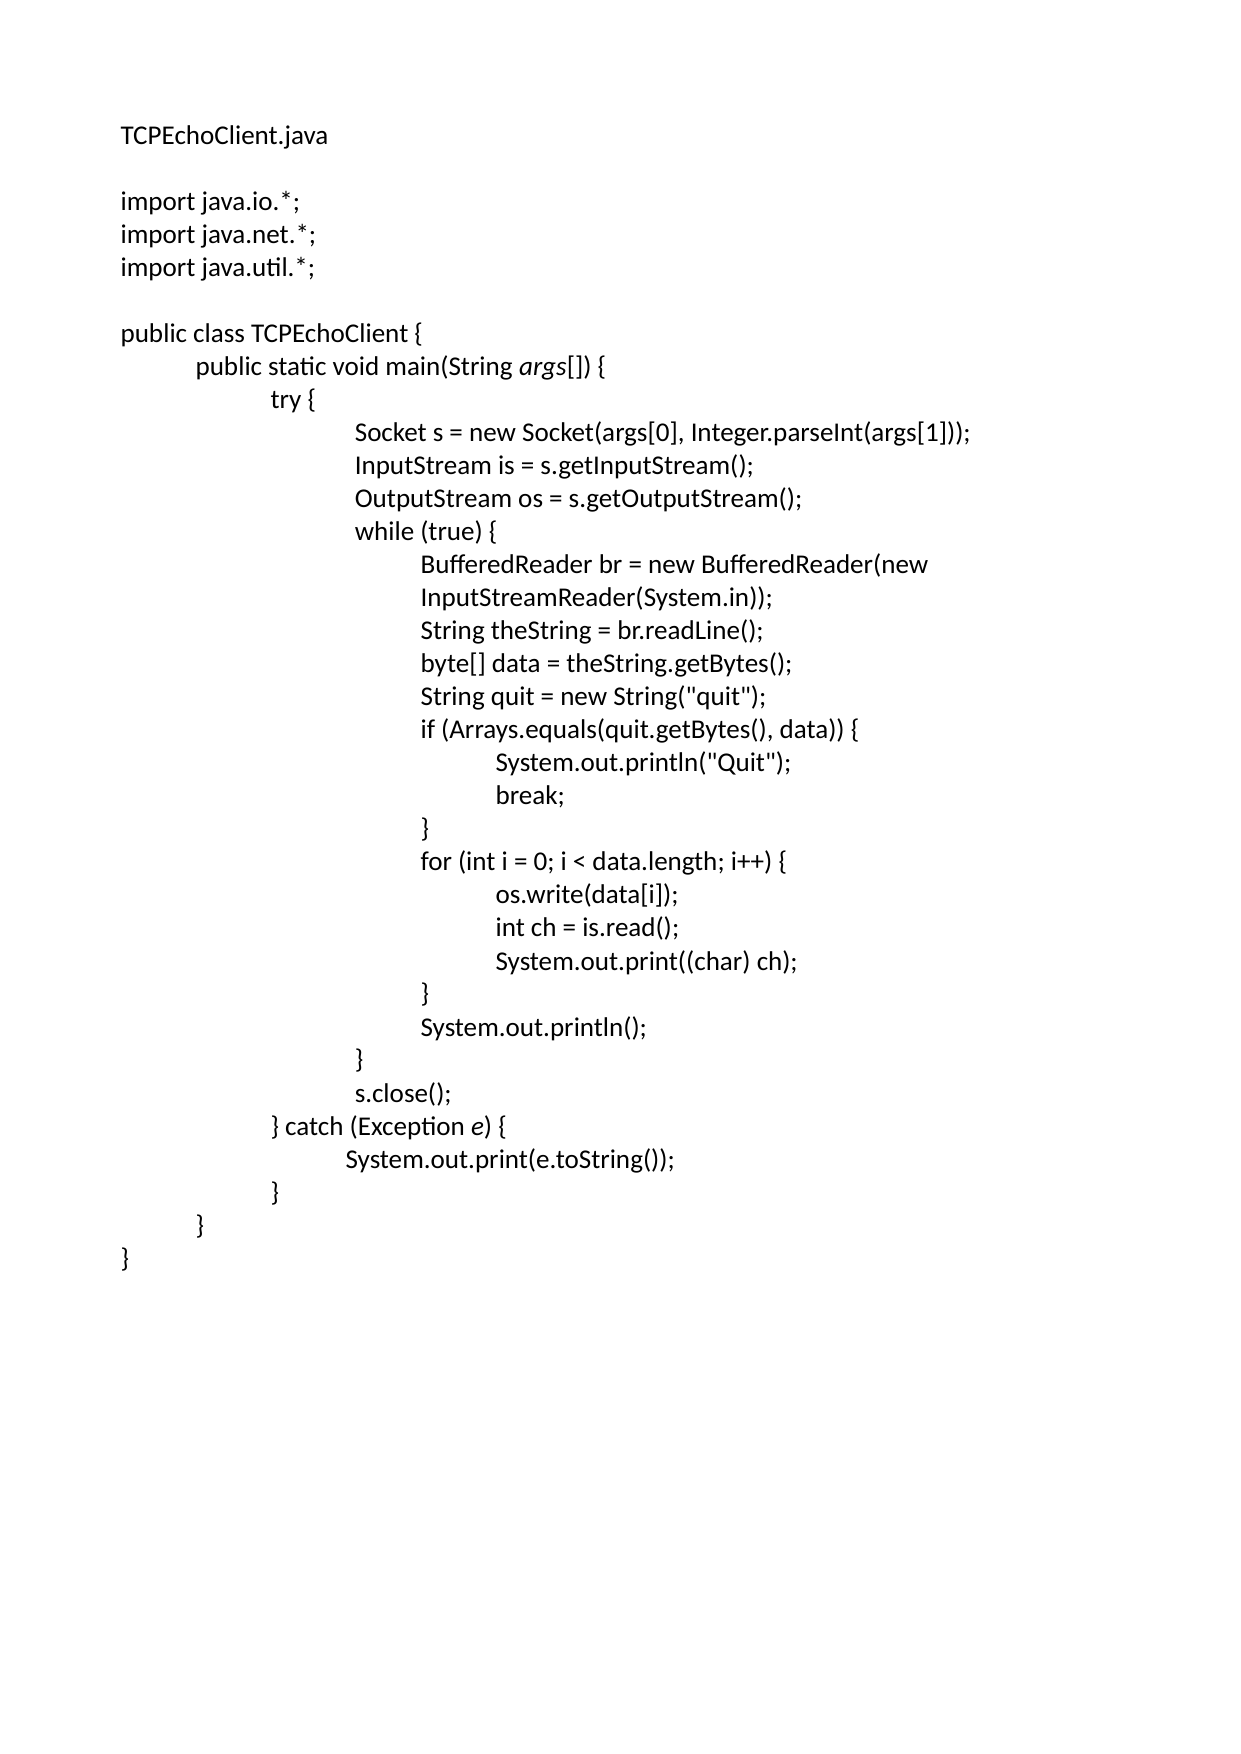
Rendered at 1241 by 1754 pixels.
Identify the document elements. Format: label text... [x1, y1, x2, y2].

text } [270, 1175, 1123, 1208]
text try { [270, 382, 1123, 415]
text for (int i = 0; i < data.length; i++) { [420, 844, 1123, 878]
text import java.io.*; [120, 184, 1123, 217]
text s.close(); [354, 1076, 1123, 1109]
text System.out.print((char) ch); [495, 944, 1123, 977]
text String quit = new String("quit"); [420, 679, 1123, 712]
text } [120, 1241, 1123, 1274]
text if (Arrays.equals(quit.getBytes(), data)) { [420, 712, 1123, 746]
text OutputStream os = s.getOutputStream(); [354, 481, 1123, 514]
text System.out.println("Quit"); [495, 746, 1123, 778]
text } [195, 1208, 1123, 1241]
text BufferedReader br = new BufferedReader(new InputStreamReader(System.in)); [420, 547, 1123, 613]
text import java.util.*; [120, 250, 1123, 283]
text public class TCPEchoClient { [120, 316, 1123, 349]
text System.out.print(e.toString()); [345, 1142, 1123, 1175]
text } [420, 812, 1123, 844]
text } [354, 1043, 1123, 1076]
text int ch = is.read(); [495, 911, 1123, 944]
text } [420, 977, 1123, 1010]
text Socket s = new Socket(args[0], Integer.parseInt(args[1])); [354, 415, 1123, 448]
text import java.net.*; [120, 217, 1123, 250]
text InputStream is = s.getInputStream(); [354, 448, 1123, 481]
text byte[] data = theString.getBytes(); [420, 646, 1123, 679]
text } catch (Exception e) { [270, 1109, 1123, 1142]
text TCPEchoClient.java [120, 118, 1123, 151]
text System.out.println(); [420, 1010, 1123, 1043]
text public static void main(String args[]) { [195, 349, 1123, 382]
text while (true) { [354, 514, 1123, 547]
text os.write(data[i]); [495, 878, 1123, 911]
text break; [495, 778, 1123, 812]
text String theString = br.readLine(); [420, 613, 1123, 646]
